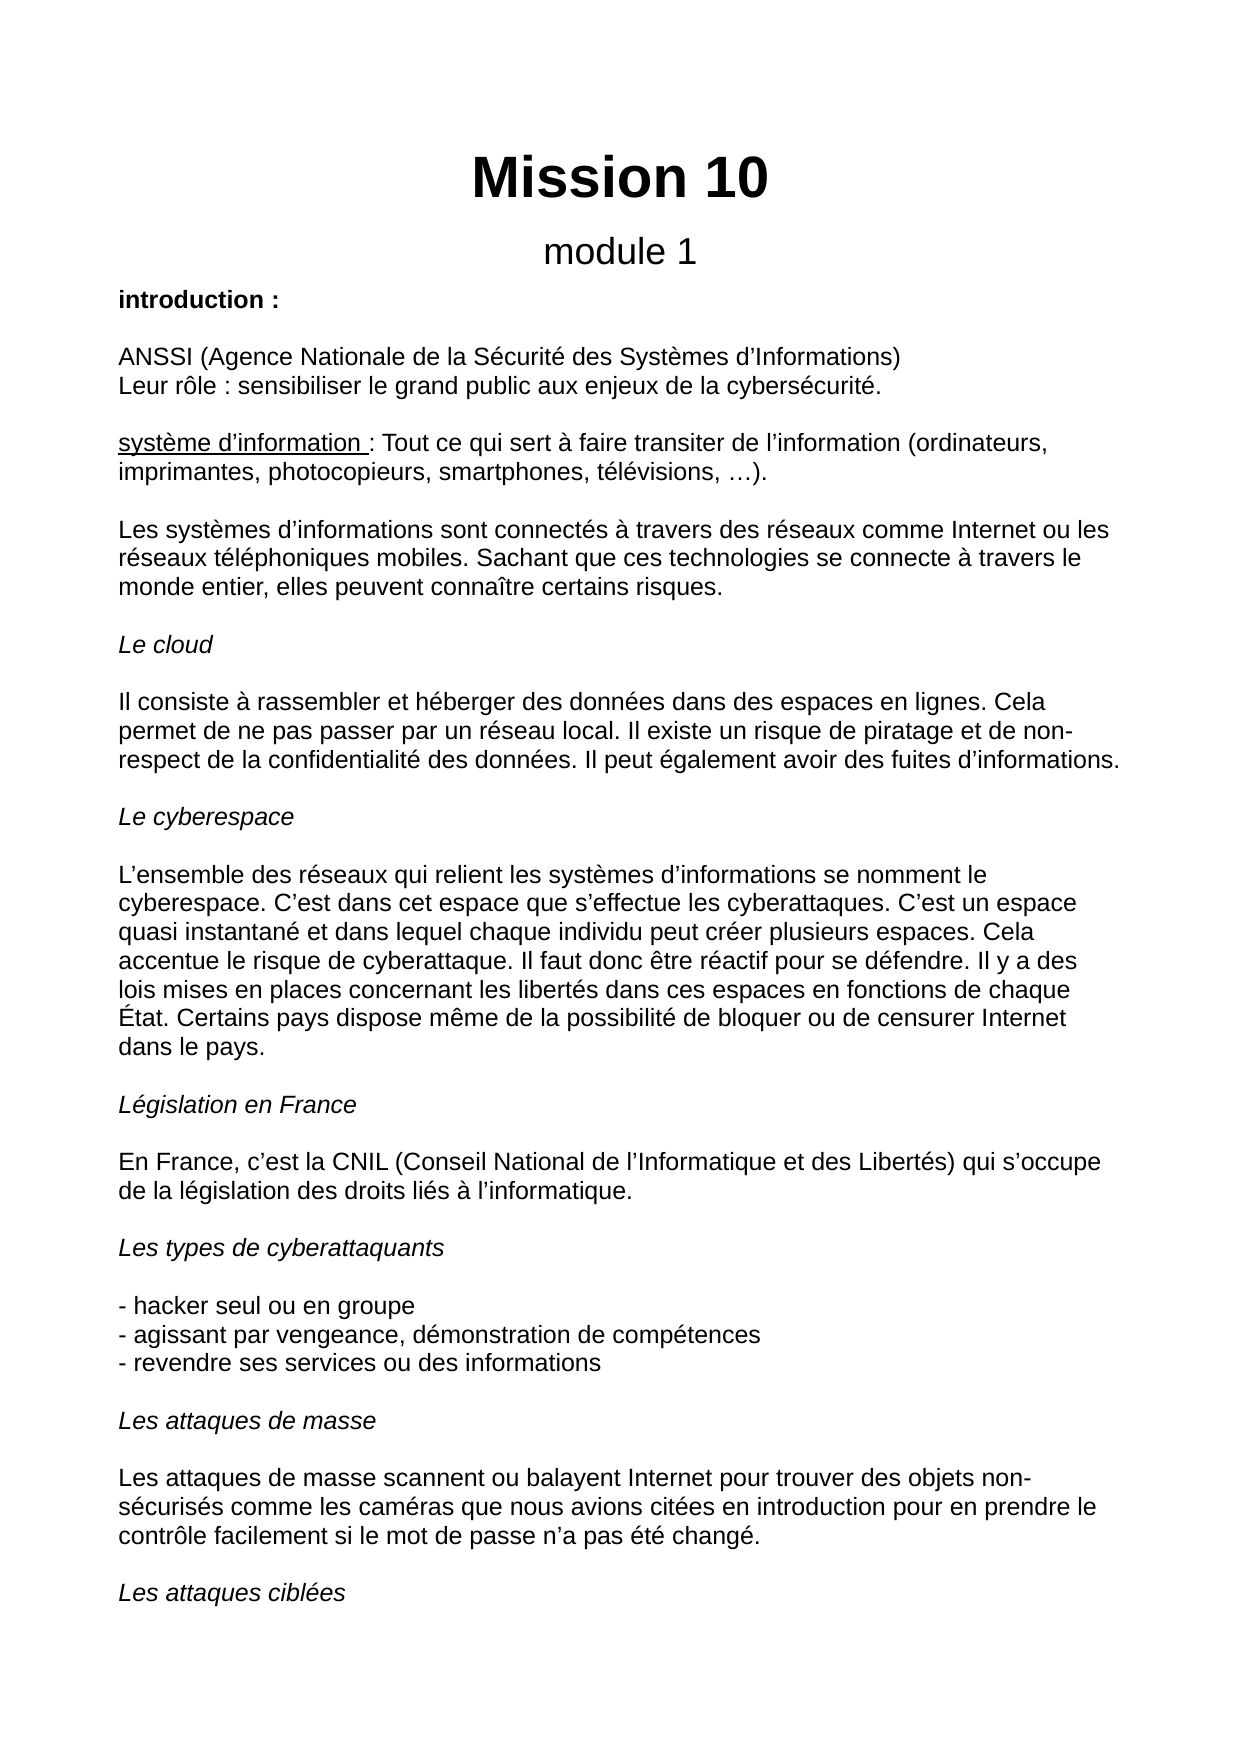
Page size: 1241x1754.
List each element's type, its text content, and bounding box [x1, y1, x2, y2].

text Le cloud [118, 629, 1122, 658]
title Mission 10 [118, 143, 1122, 210]
text Les types de cyberattaquants [118, 1233, 1122, 1262]
text Il consiste à rassembler et héberger des données dans des espaces en lignes. Cela permet de ne pas passer par un réseau local. Il existe un risque de piratage et de non-respect de la confidentialité des données. Il peut également avoir des fuites d’informations. [118, 687, 1122, 773]
subtitle module 1 [118, 229, 1122, 272]
text système d’information : Tout ce qui sert à faire transiter de l’information (ordinateurs, imprimantes, photocopieurs, smartphones, télévisions, …). [118, 428, 1122, 486]
text introduction : [118, 284, 1122, 313]
text Législation en France [118, 1089, 1122, 1118]
text Les attaques ciblées [118, 1578, 1122, 1607]
text Les systèmes d’informations sont connectés à travers des réseaux comme Internet ou les réseaux téléphoniques mobiles. Sachant que ces technologies se connecte à travers le monde entier, elles peuvent connaître certains risques. [118, 514, 1122, 601]
text Leur rôle : sensibiliser le grand public aux enjeux de la cybersécurité. [118, 371, 1122, 399]
text ANSSI (Agence Nationale de la Sécurité des Systèmes d’Informations) [118, 342, 1122, 371]
text En France, c’est la CNIL (Conseil National de l’Informatique et des Libertés) qui s’occupe de la législation des droits liés à l’informatique. [118, 1147, 1122, 1204]
text - agissant par vengeance, démonstration de compétences [118, 1319, 1122, 1348]
text Le cyberespace [118, 802, 1122, 831]
text - hacker seul ou en groupe [118, 1291, 1122, 1319]
text - revendre ses services ou des informations [118, 1348, 1122, 1377]
text L’ensemble des réseaux qui relient les systèmes d’informations se nomment le cyberespace. C’est dans cet espace que s’effectue les cyberattaques. C’est un espace quasi instantané et dans lequel chaque individu peut créer plusieurs espaces. Cela accentue le risque de cyberattaque. Il faut donc être réactif pour se défendre. Il y a des lois mises en places concernant les libertés dans ces espaces en fonctions de chaque État. Certains pays dispose même de la possibilité de bloquer ou de censurer Internet dans le pays. [118, 859, 1122, 1061]
text Les attaques de masse scannent ou balayent Internet pour trouver des objets non-sécurisés comme les caméras que nous avions citées en introduction pour en prendre le contrôle facilement si le mot de passe n’a pas été changé. [118, 1463, 1122, 1549]
text Les attaques de masse [118, 1406, 1122, 1434]
